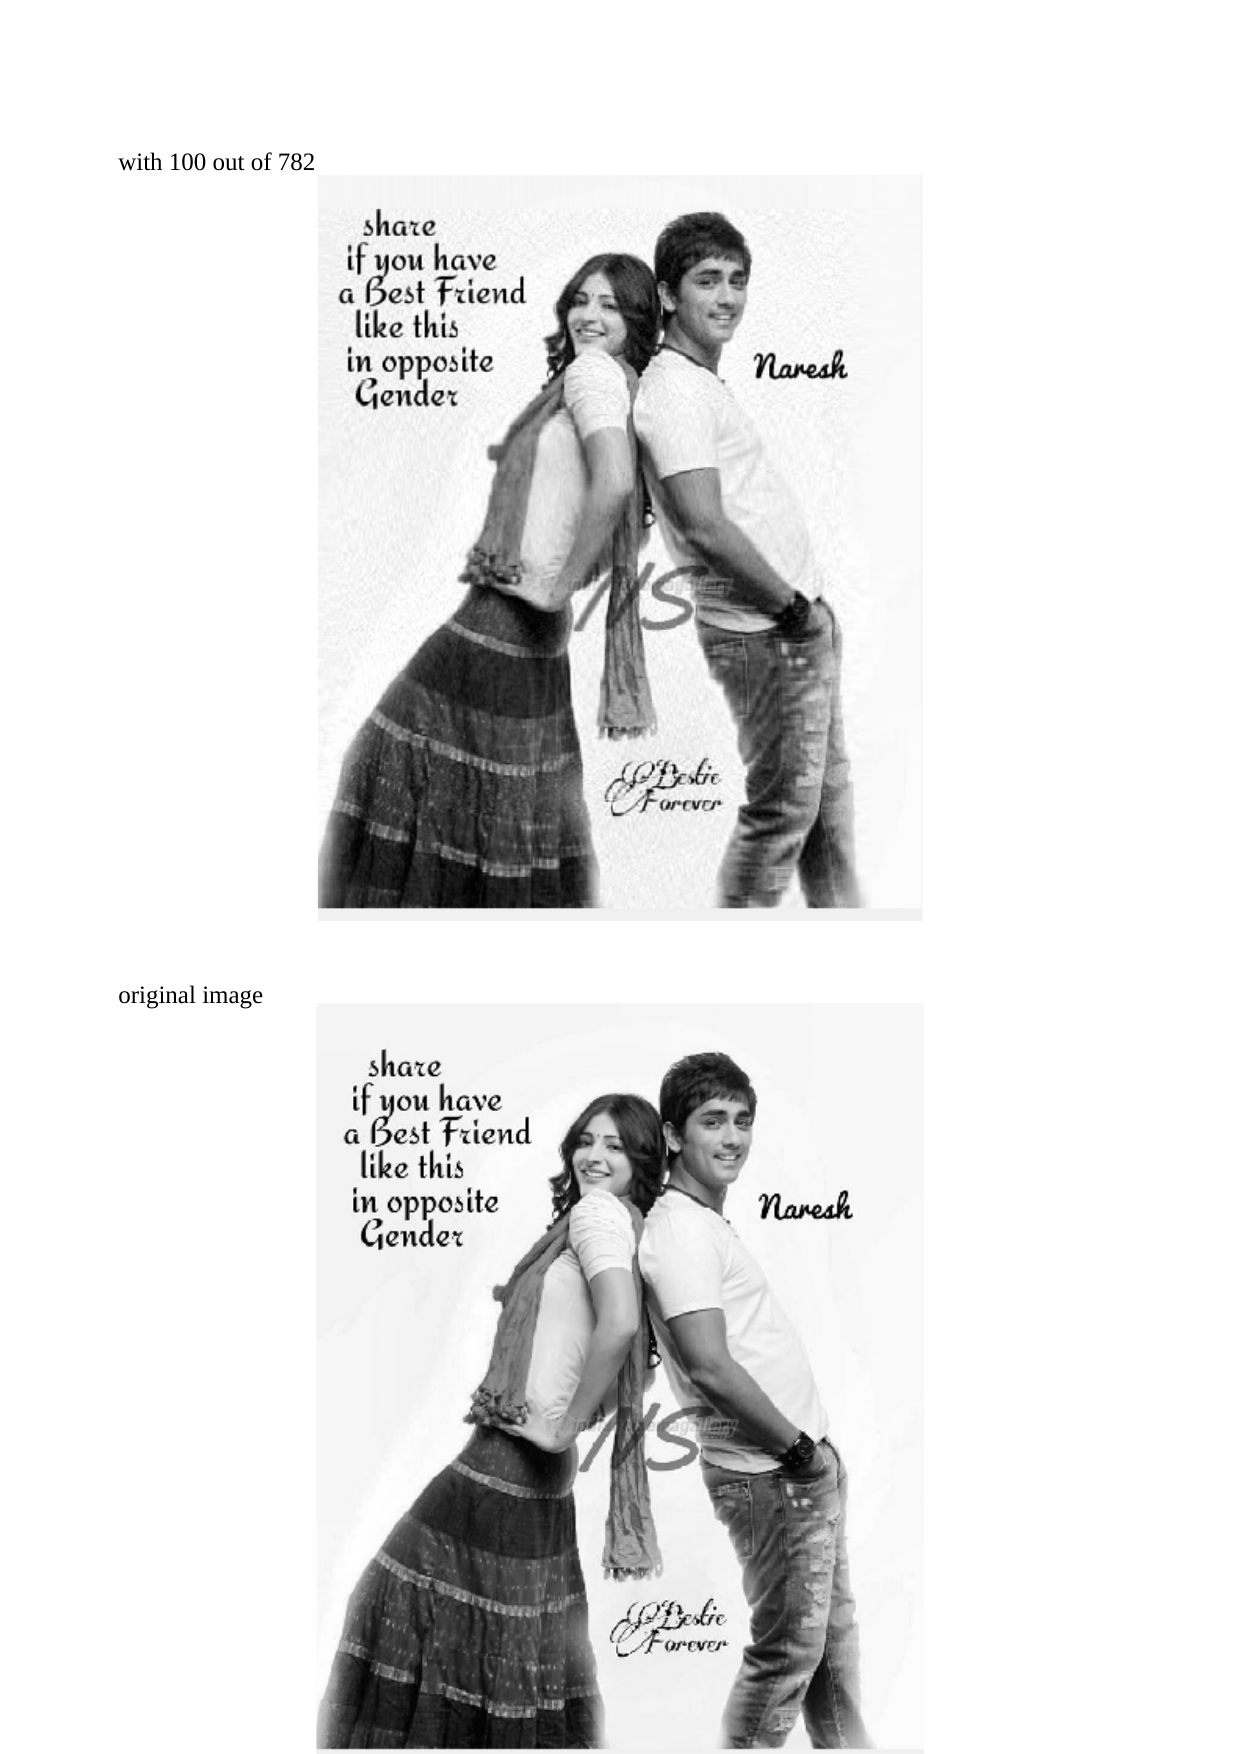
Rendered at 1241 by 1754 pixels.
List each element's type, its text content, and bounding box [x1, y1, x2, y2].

picture [316, 1003, 924, 1754]
text with 100 out of 782 [118, 147, 1122, 176]
picture [317, 175, 923, 921]
text original image [118, 981, 1122, 1009]
